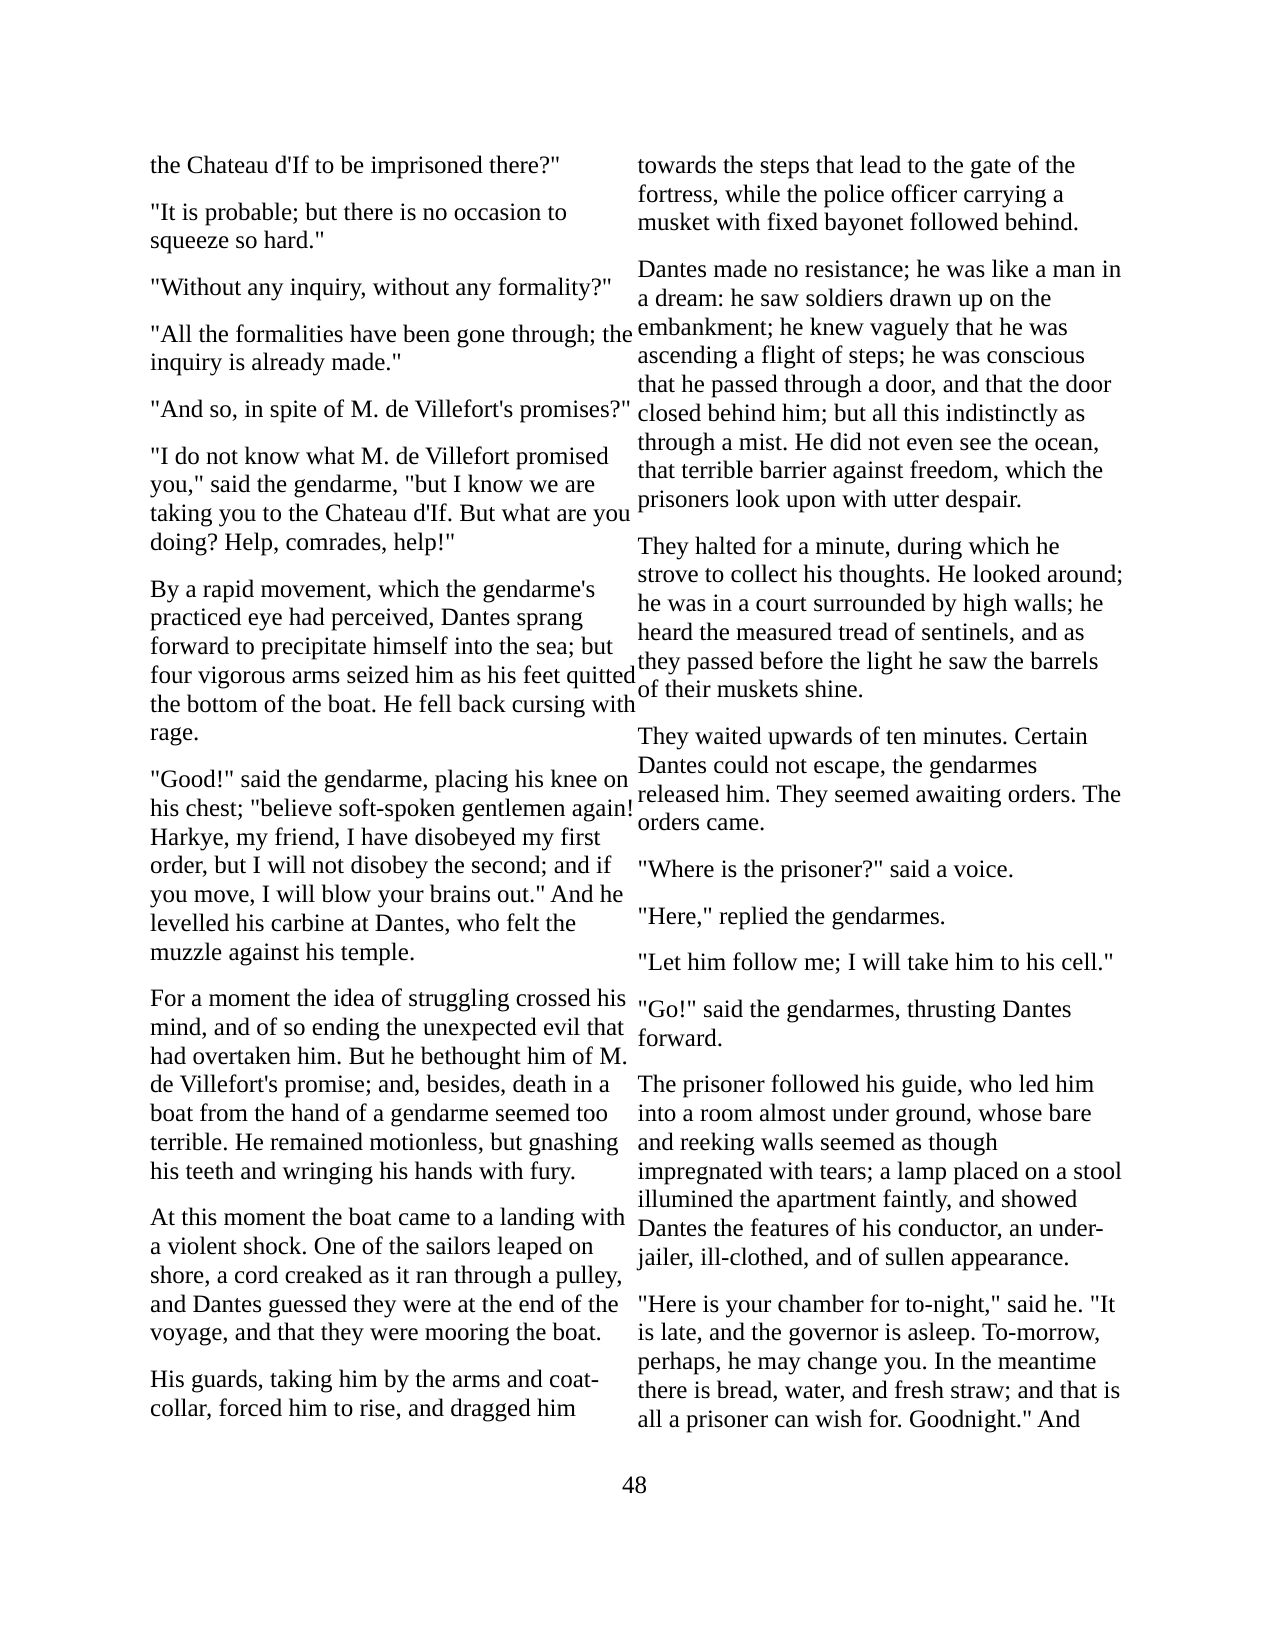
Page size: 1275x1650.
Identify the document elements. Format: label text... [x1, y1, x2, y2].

text At this moment the boat came to a landing with a violent shock. One of the sailors leaped on shore, a cord creaked as it ran through a pulley, and Dantes guessed they were at the end of the voyage, and that they were mooring the boat. [150, 1202, 637, 1346]
text "And so, in spite of M. de Villefort's promises?" [150, 394, 637, 423]
text "Without any inquiry, without any formality?" [150, 272, 637, 301]
text "All the formalities have been gone through; the inquiry is already made." [150, 319, 637, 376]
text "Let him follow me; I will take him to his cell." [637, 947, 1125, 976]
text They halted for a minute, during which he strove to collect his thoughts. He looked around; he was in a court surrounded by high walls; he heard the measured tread of sentinels, and as they passed before the light he saw the barrels of their muskets shine. [637, 531, 1125, 703]
text towards the steps that lead to the gate of the fortress, while the police officer carrying a musket with fixed bayonet followed behind. [637, 150, 1125, 236]
text By a rapid movement, which the gendarme's practiced eye had perceived, Dantes sprang forward to precipitate himself into the sea; but four vigorous arms seized him as his feet quitted the bottom of the boat. He fell back cursing with rage. [150, 574, 637, 746]
text "Where is the prisoner?" said a voice. [637, 854, 1125, 883]
text Dantes made no resistance; he was like a man in a dream: he saw soldiers drawn up on the embankment; he knew vaguely that he was ascending a flight of steps; he was conscious that he passed through a door, and that the door closed behind him; but all this indistinctly as through a mist. He did not even see the ocean, that terrible barrier against freedom, which the prisoners look upon with utter despair. [637, 254, 1125, 513]
text "Here," replied the gendarmes. [637, 901, 1125, 929]
text "Go!" said the gendarmes, thrusting Dantes forward. [637, 994, 1125, 1052]
text the Chateau d'If to be imprisoned there?" [150, 150, 637, 179]
text The prisoner followed his guide, who led him into a room almost under ground, whose bare and reeking walls seemed as though impregnated with tears; a lamp placed on a stool illumined the apartment faintly, and showed Dantes the features of his conductor, an under-jailer, ill-clothed, and of sullen appearance. [637, 1069, 1125, 1271]
text "It is probable; but there is no occasion to squeeze so hard." [150, 197, 637, 254]
text "Good!" said the gendarme, placing his knee on his chest; "believe soft-spoken gentlemen again! Harkye, my friend, I have disobeyed my first order, but I will not disobey the second; and if you move, I will blow your brains out." And he levelled his carbine at Dantes, who felt the muzzle against his temple. [150, 764, 637, 965]
text For a moment the idea of struggling crossed his mind, and of so ending the unexpected evil that had overtaken him. But he bethought him of M. de Villefort's promise; and, besides, death in a boat from the hand of a gendarme seemed too terrible. He remained motionless, but gnashing his teeth and wringing his hands with fury. [150, 983, 637, 1184]
text "Here is your chamber for to-night," said he. "It is late, and the governor is asleep. To-morrow, perhaps, he may change you. In the meantime there is bread, water, and fresh straw; and that is all a prisoner can wish for. Goodnight." And [637, 1289, 1125, 1432]
text They waited upwards of ten minutes. Certain Dantes could not escape, the gendarmes released him. They seemed awaiting orders. The orders came. [637, 721, 1125, 836]
text His guards, taking him by the arms and coat-collar, forced him to rise, and dragged him [150, 1364, 637, 1422]
text "I do not know what M. de Villefort promised you," said the gendarme, "but I know we are taking you to the Chateau d'If. But what are you doing? Help, comrades, help!" [150, 441, 637, 556]
